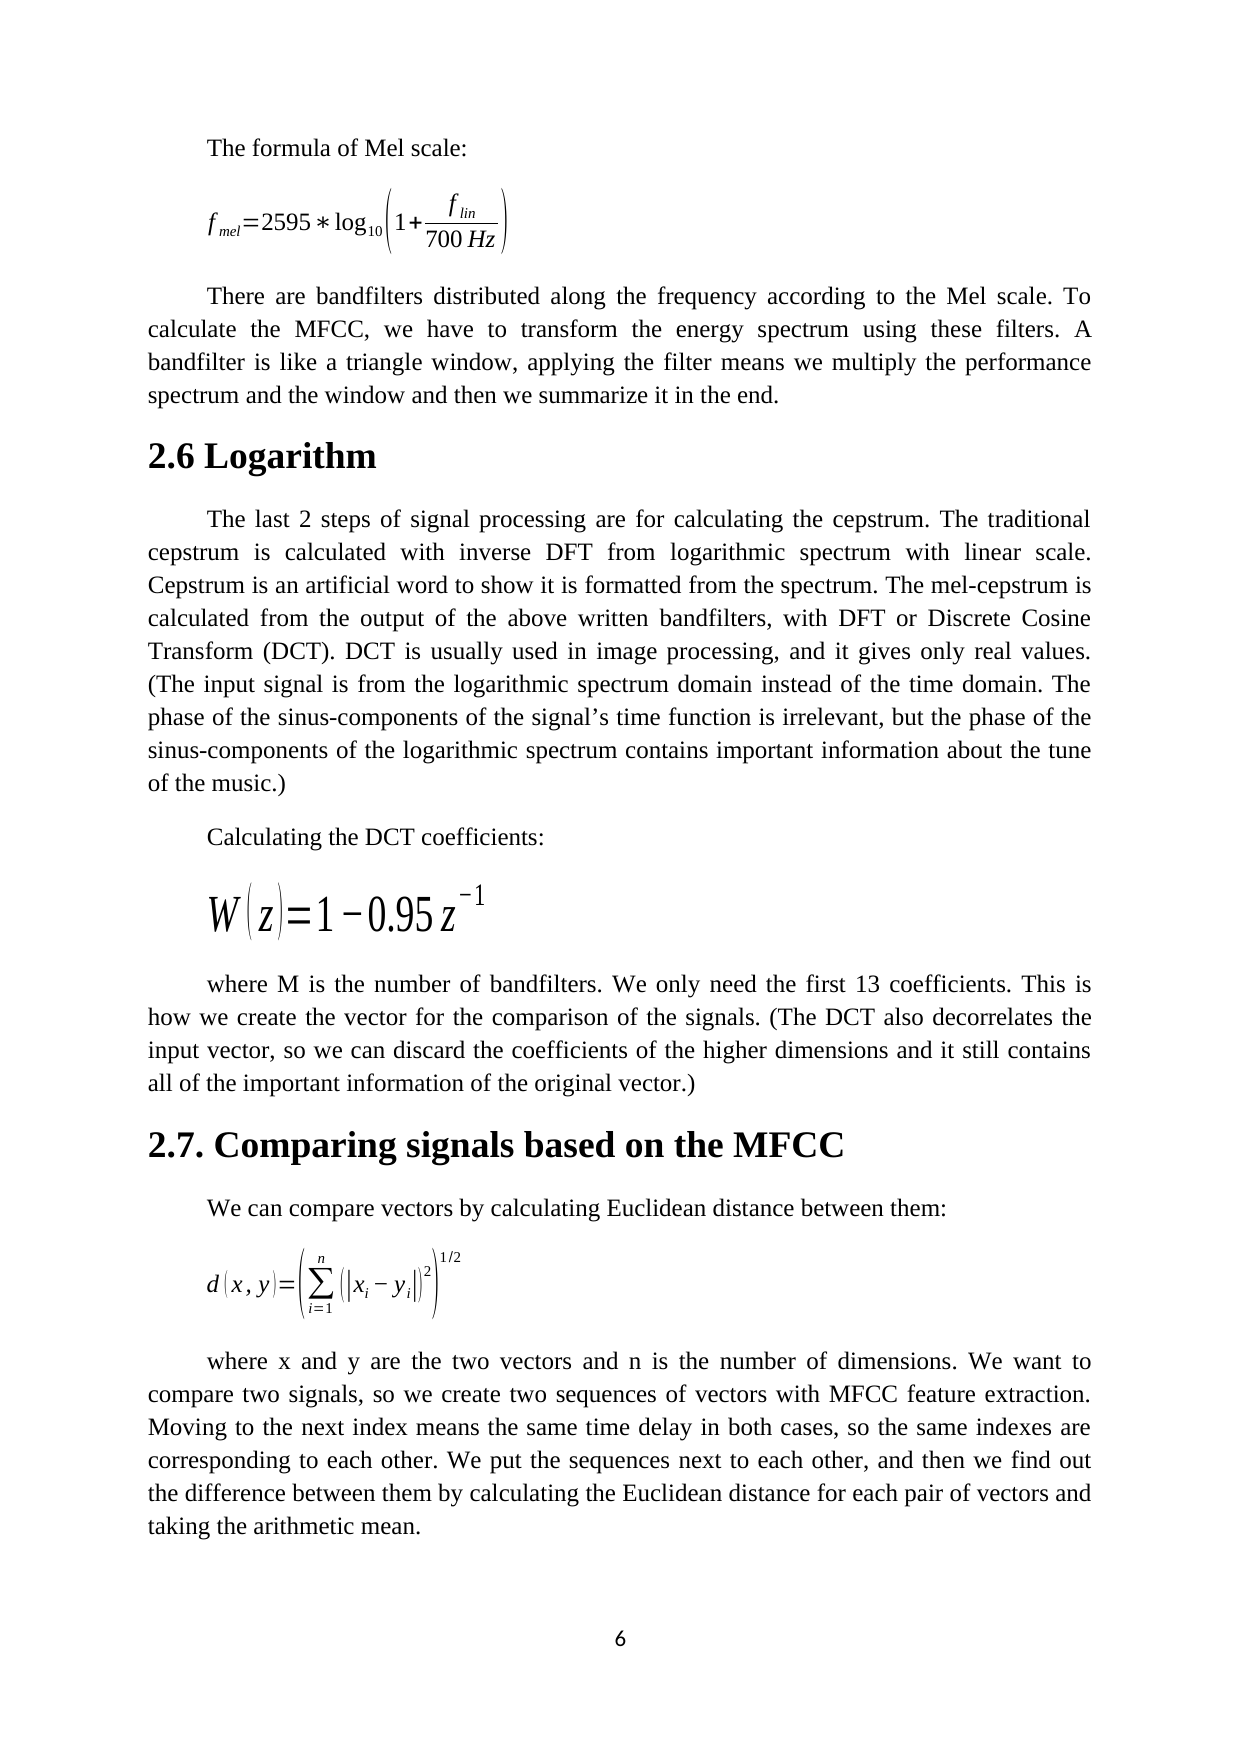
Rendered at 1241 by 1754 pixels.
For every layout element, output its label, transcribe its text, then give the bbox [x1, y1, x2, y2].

text where M is the number of bandfilters. We only need the first 13 coefficients. This is how we create the vector for the comparison of the signals. (The DCT also decorrelates the input vector, so we can discard the coefficients of the higher dimensions and it still contains all of the important information of the original vector.) [148, 969, 1093, 1097]
text 2.7. Comparing signals based on the MFCC [148, 1122, 1093, 1166]
text The last 2 steps of signal processing are for calculating the cepstrum. The traditional cepstrum is calculated with inverse DFT from logarithmic spectrum with linear scale. Cepstrum is an artificial word to show it is formatted from the spectrum. The mel-cepstrum is calculated from the output of the above written bandfilters, with DFT or Discrete Cosine Transform (DCT). DCT is usually used in image processing, and it gives only real values. (The input signal is from the logarithmic spectrum domain instead of the time domain. The phase of the sinus-components of the signal’s time function is irrelevant, but the phase of the sinus-components of the logarithmic spectrum contains important information about the tune of the music.) [148, 504, 1093, 797]
text The formula of Mel scale: [148, 133, 1093, 162]
text Calculating the DCT coefficients: [148, 822, 1093, 851]
text We can compare vectors by calculating Euclidean distance between them: [148, 1193, 1093, 1222]
text There are bandfilters distributed along the frequency according to the Mel scale. To calculate the MFCC, we have to transform the energy spectrum using these filters. A bandfilter is like a triangle window, applying the filter means we multiply the performance spectrum and the window and then we summarize it in the end. [148, 281, 1093, 409]
text where x and y are the two vectors and n is the number of dimensions. We want to compare two signals, so we create two sequences of vectors with MFCC feature extraction. Moving to the next index means the same time delay in both cases, so the same indexes are corresponding to each other. We put the sequences next to each other, and then we find out the difference between them by calculating the Euclidean distance for each pair of vectors and taking the arithmetic mean. [148, 1346, 1093, 1540]
